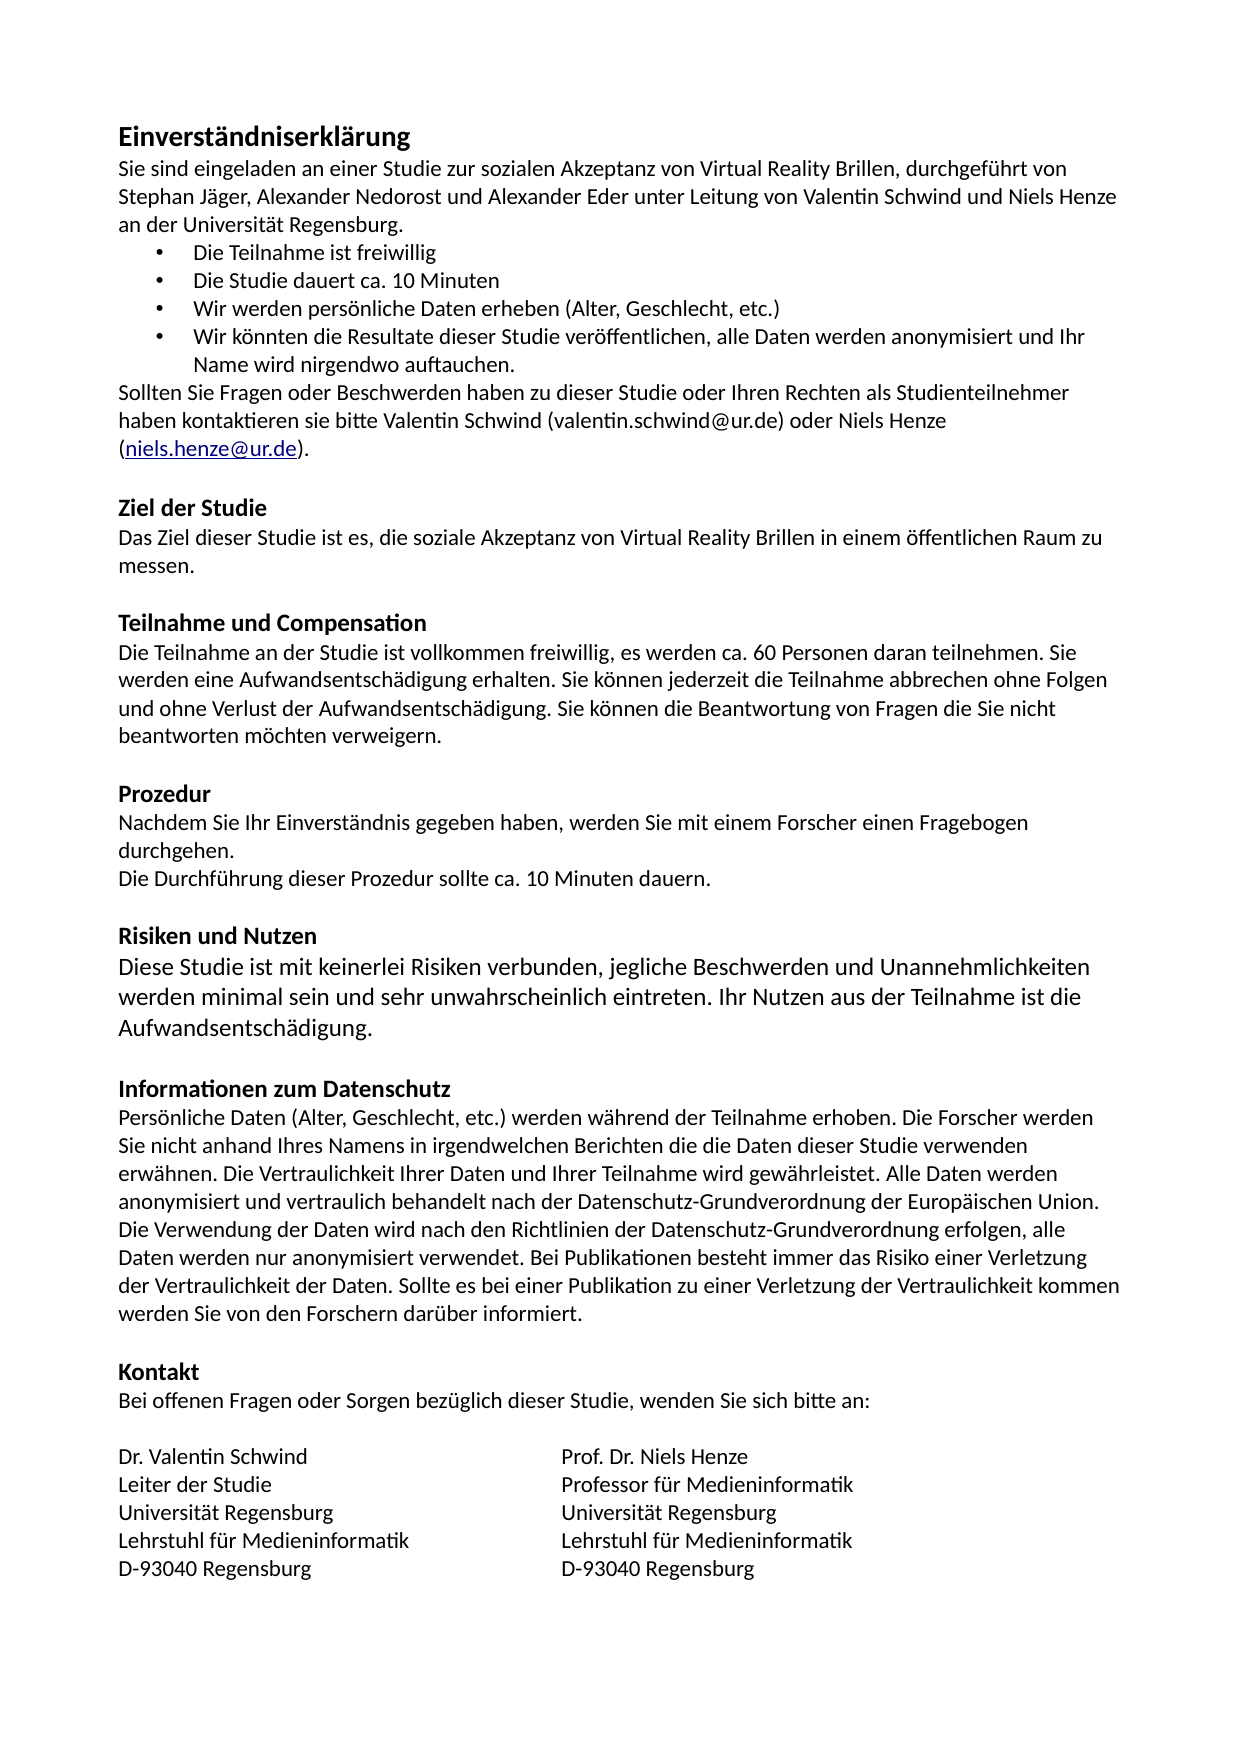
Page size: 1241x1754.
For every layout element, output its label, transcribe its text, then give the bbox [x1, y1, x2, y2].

list Wir werden persönliche Daten erheben (Alter, Geschlecht, etc.) [156, 294, 1122, 322]
text Universität Regensburg Universität Regensburg Lehrstuhl für Medieninformatik Lehrstuhl für Medieninformatik D-93040 Regensburg D-93040 Regensburg [118, 1498, 1122, 1582]
list Die Studie dauert ca. 10 Minuten [156, 266, 1122, 294]
list Die Teilnahme ist freiwillig [156, 238, 1122, 266]
text Sie sind eingeladen an einer Studie zur sozialen Akzeptanz von Virtual Reality Brillen, durchgeführt von Stephan Jäger, Alexander Nedorost und Alexander Eder unter Leitung von Valentin Schwind und Niels Henze an der Universität Regensburg. [118, 154, 1122, 238]
text Leiter der Studie Professor für Medieninformatik [118, 1470, 1122, 1498]
text Sollten Sie Fragen oder Beschwerden haben zu dieser Studie oder Ihren Rechten als Studienteilnehmer haben kontaktieren sie bitte Valentin Schwind (valentin.schwind@ur.de) oder Niels Henze (niels.henze@ur.de). [118, 378, 1122, 462]
text Prozedur [118, 778, 1122, 808]
text Bei offenen Fragen oder Sorgen bezüglich dieser Studie, wenden Sie sich bitte an: [118, 1386, 1122, 1414]
text Persönliche Daten (Alter, Geschlecht, etc.) werden während der Teilnahme erhoben. Die Forscher werden Sie nicht anhand Ihres Namens in irgendwelchen Berichten die die Daten dieser Studie verwenden erwähnen. Die Vertraulichkeit Ihrer Daten und Ihrer Teilnahme wird gewährleistet. Alle Daten werden anonymisiert und vertraulich behandelt nach der Datenschutz-Grundverordnung der Europäischen Union. Die Verwendung der Daten wird nach den Richtlinien der Datenschutz-Grundverordnung erfolgen, alle Daten werden nur anonymisiert verwendet. Bei Publikationen besteht immer das Risiko einer Verletzung der Vertraulichkeit der Daten. Sollte es bei einer Publikation zu einer Verletzung der Vertraulichkeit kommen werden Sie von den Forschern darüber informiert. [118, 1103, 1122, 1328]
text Dr. Valentin Schwind Prof. Dr. Niels Henze [118, 1442, 1122, 1470]
text Ziel der Studie [118, 492, 1122, 523]
text Die Durchführung dieser Prozedur sollte ca. 10 Minuten dauern. [118, 864, 1122, 892]
text Die Teilnahme an der Studie ist vollkommen freiwillig, es werden ca. 60 Personen daran teilnehmen. Sie werden eine Aufwandsentschädigung erhalten. Sie können jederzeit die Teilnahme abbrechen ohne Folgen und ohne Verlust der Aufwandsentschädigung. Sie können die Beantwortung von Fragen die Sie nicht beantworten möchten verweigern. [118, 638, 1122, 750]
list Wir könnten die Resultate dieser Studie veröffentlichen, alle Daten werden anonymisiert und Ihr Name wird nirgendwo auftauchen. [156, 322, 1122, 378]
text Kontakt [118, 1356, 1122, 1386]
text Das Ziel dieser Studie ist es, die soziale Akzeptanz von Virtual Reality Brillen in einem öffentlichen Raum zu messen. [118, 523, 1122, 579]
text Nachdem Sie Ihr Einverständnis gegeben haben, werden Sie mit einem Forscher einen Fragebogen durchgehen. [118, 808, 1122, 864]
text Informationen zum Datenschutz [118, 1073, 1122, 1103]
text Teilnahme und Compensation [118, 607, 1122, 638]
text Einverständniserklärung [118, 118, 1122, 154]
text Risiken und Nutzen [118, 920, 1122, 951]
text Diese Studie ist mit keinerlei Risiken verbunden, jegliche Beschwerden und Unannehmlichkeiten werden minimal sein und sehr unwahrscheinlich eintreten. Ihr Nutzen aus der Teilnahme ist die Aufwandsentschädigung. [118, 951, 1122, 1042]
